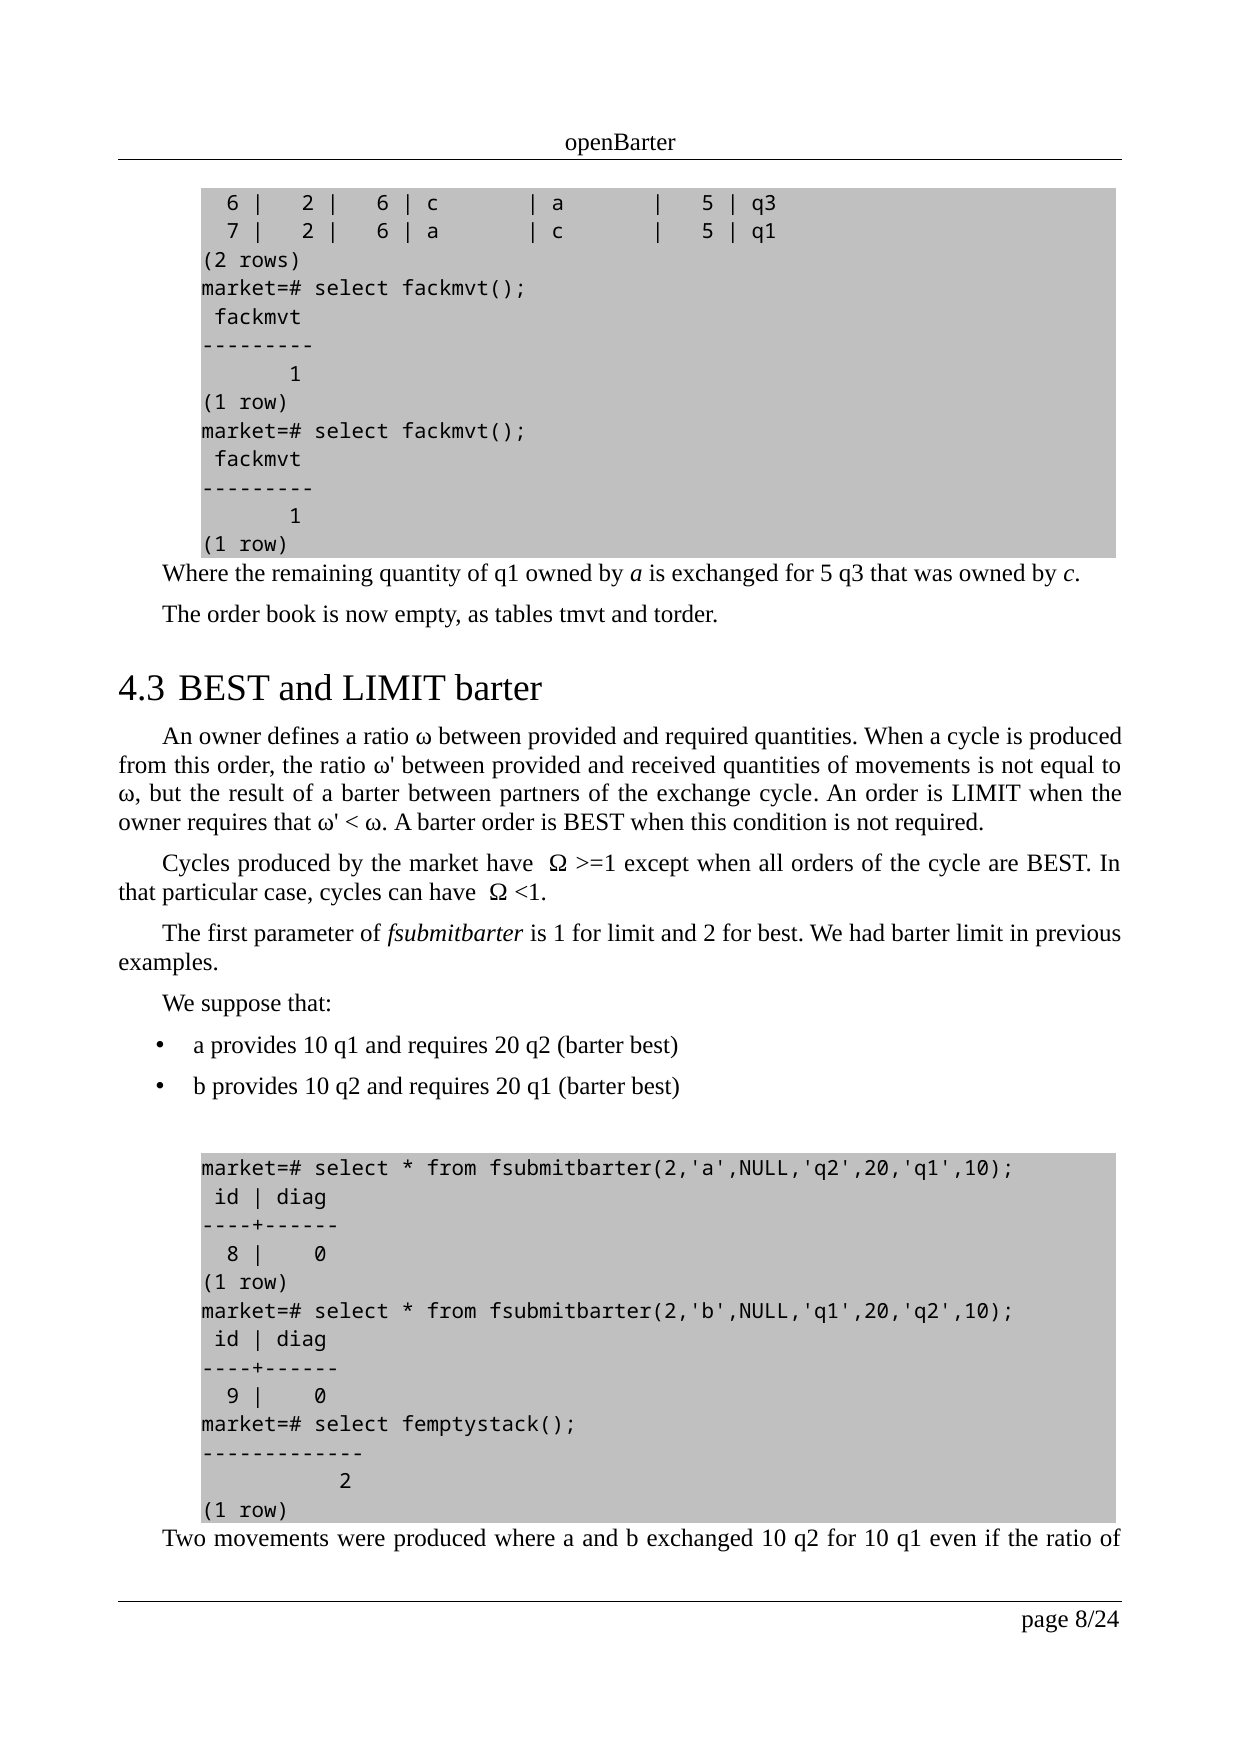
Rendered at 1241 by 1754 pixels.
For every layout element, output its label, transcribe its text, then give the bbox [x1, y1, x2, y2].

text 8 | 0 [201, 1239, 1116, 1267]
text The first parameter of fsubmitbarter is 1 for limit and 2 for best. We had barter limit in previous examples. [118, 918, 1122, 976]
text Two movements were produced where a and b exchanged 10 q2 for 10 q1 even if the ratio of [118, 1523, 1122, 1552]
text (1 row) [201, 1495, 1116, 1523]
text An owner defines a ratio ω between provided and required quantities. When a cycle is produced from this order, the ratio ω' between provided and received quantities of movements is not equal to ω, but the result of a barter between partners of the exchange cycle. An order is LIMIT when the owner requires that ω' < ω. A barter order is BEST when this condition is not required. [118, 721, 1122, 836]
text ----+------ [201, 1353, 1116, 1381]
text ------------- [201, 1438, 1116, 1466]
text 1 [201, 359, 1116, 387]
subtitle BEST and LIMIT barter [118, 665, 1122, 708]
text fackmvt [201, 302, 1116, 330]
text market=# select * from fsubmitbarter(2,'b',NULL,'q1',20,'q2',10); [201, 1296, 1116, 1324]
text (2 rows) [201, 245, 1116, 273]
text id | diag [201, 1324, 1116, 1353]
text (1 row) [201, 1267, 1116, 1296]
text --------- [201, 330, 1116, 359]
text 9 | 0 [201, 1381, 1116, 1409]
text market=# select fackmvt(); [201, 273, 1116, 302]
text 2 [201, 1466, 1116, 1495]
list a provides 10 q1 and requires 20 q2 (barter best) [156, 1030, 1122, 1058]
text 1 [201, 501, 1116, 529]
text (1 row) [201, 529, 1116, 558]
text fackmvt [201, 444, 1116, 473]
text The order book is now empty, as tables tmvt and torder. [118, 599, 1122, 628]
text ----+------ [201, 1210, 1116, 1239]
text 7 | 2 | 6 | a | c | 5 | q1 [201, 217, 1116, 245]
list b provides 10 q2 and requires 20 q1 (barter best) [156, 1071, 1122, 1100]
text 6 | 2 | 6 | c | a | 5 | q3 [201, 188, 1116, 217]
text --------- [201, 473, 1116, 501]
text id | diag [201, 1182, 1116, 1210]
text market=# select femptystack(); [201, 1409, 1116, 1438]
text We suppose that: [118, 988, 1122, 1017]
text (1 row) [201, 387, 1116, 416]
text Cycles produced by the market have Ω >=1 except when all orders of the cycle are BEST. In that particular case, cycles can have Ω <1. [118, 848, 1122, 906]
text market=# select fackmvt(); [201, 416, 1116, 444]
text market=# select * from fsubmitbarter(2,'a',NULL,'q2',20,'q1',10); [201, 1153, 1116, 1182]
text Where the remaining quantity of q1 owned by a is exchanged for 5 q3 that was owned by c. [118, 558, 1122, 587]
